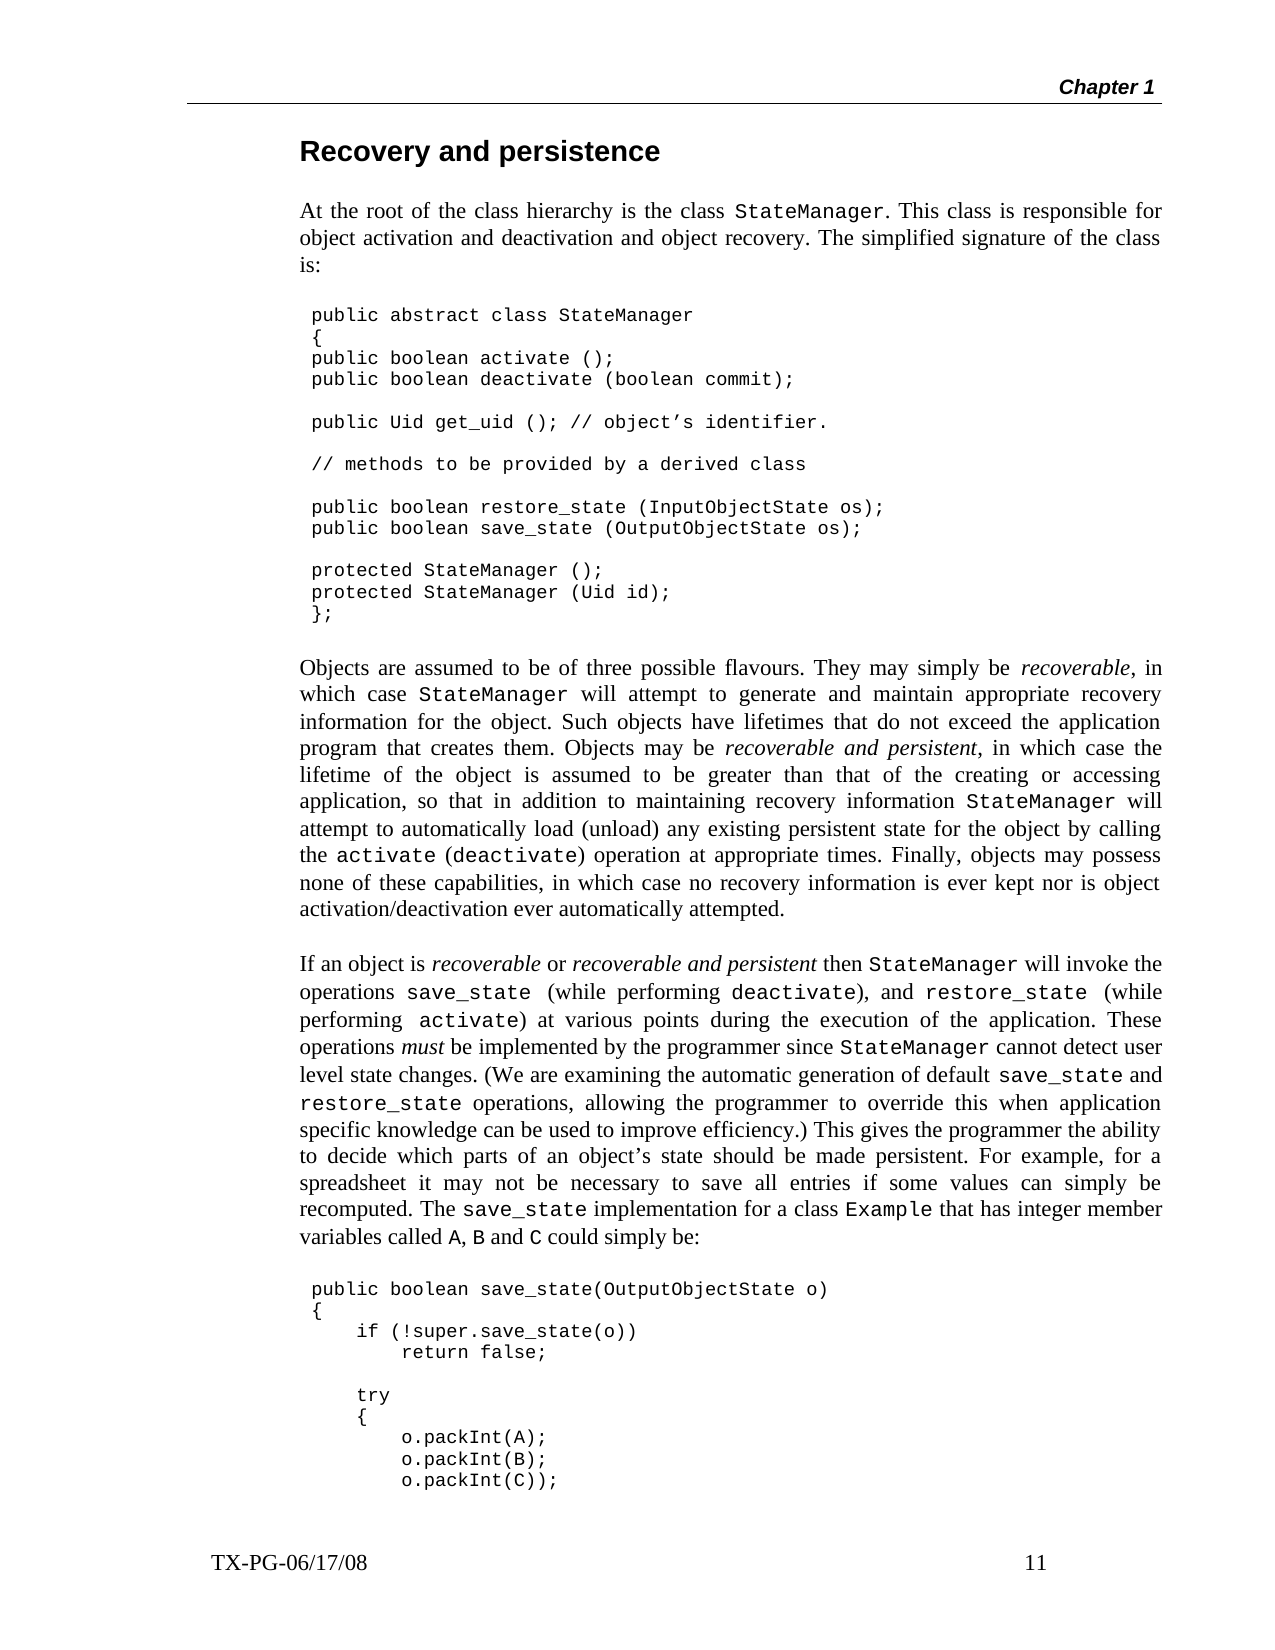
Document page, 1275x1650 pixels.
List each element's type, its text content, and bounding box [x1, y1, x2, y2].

text public boolean save_state(OutputObjectState o) { if (!super.save_state(o)) return false; try { o.packInt(A); o.packInt(B); o.packInt(C)); [311, 1279, 1162, 1492]
text Objects are assumed to be of three possible flavours. They may simply be recoverable, in which case StateManager will attempt to generate and maintain appropriate recovery information for the object. Such objects have lifetimes that do not exceed the application program that creates them. Objects may be recoverable and persistent, in which case the lifetime of the object is assumed to be greater than that of the creating or accessing application, so that in addition to maintaining recovery information StateManager will attempt to automatically load (unload) any existing persistent state for the object by calling the activate (deactivate) operation at appropriate times. Finally, objects may possess none of these capabilities, in which case no recovery information is ever kept nor is object activation/deactivation ever automatically attempted. [299, 654, 1162, 921]
subtitle Recovery and persistence [299, 134, 1162, 167]
text At the root of the class hierarchy is the class StateManager. This class is responsible for object activation and deactivation and object recovery. The simplified signature of the class is: [299, 197, 1162, 277]
text If an object is recoverable or recoverable and persistent then StateManager will invoke the operations save_state (while performing deactivate), and restore_state (while performing activate) at various points during the execution of the application. These operations must be implemented by the programmer since StateManager cannot detect user level state changes. (We are examining the automatic generation of default save_state and restore_state operations, allowing the programmer to override this when application specific knowledge can be used to improve efficiency.) This gives the programmer the ability to decide which parts of an object’s state should be made persistent. For example, for a spreadsheet it may not be necessary to save all entries if some values can simply be recomputed. The save_state implementation for a class Example that has integer member variables called A, B and C could simply be: [299, 951, 1162, 1250]
text public abstract class StateManager { public boolean activate (); public boolean deactivate (boolean commit); public Uid get_uid (); // object’s identifier. // methods to be provided by a derived class public boolean restore_state (InputObjectState os); public boolean save_state (OutputObjectState os); protected StateManager (); protected StateManager (Uid id); }; [311, 306, 1162, 625]
